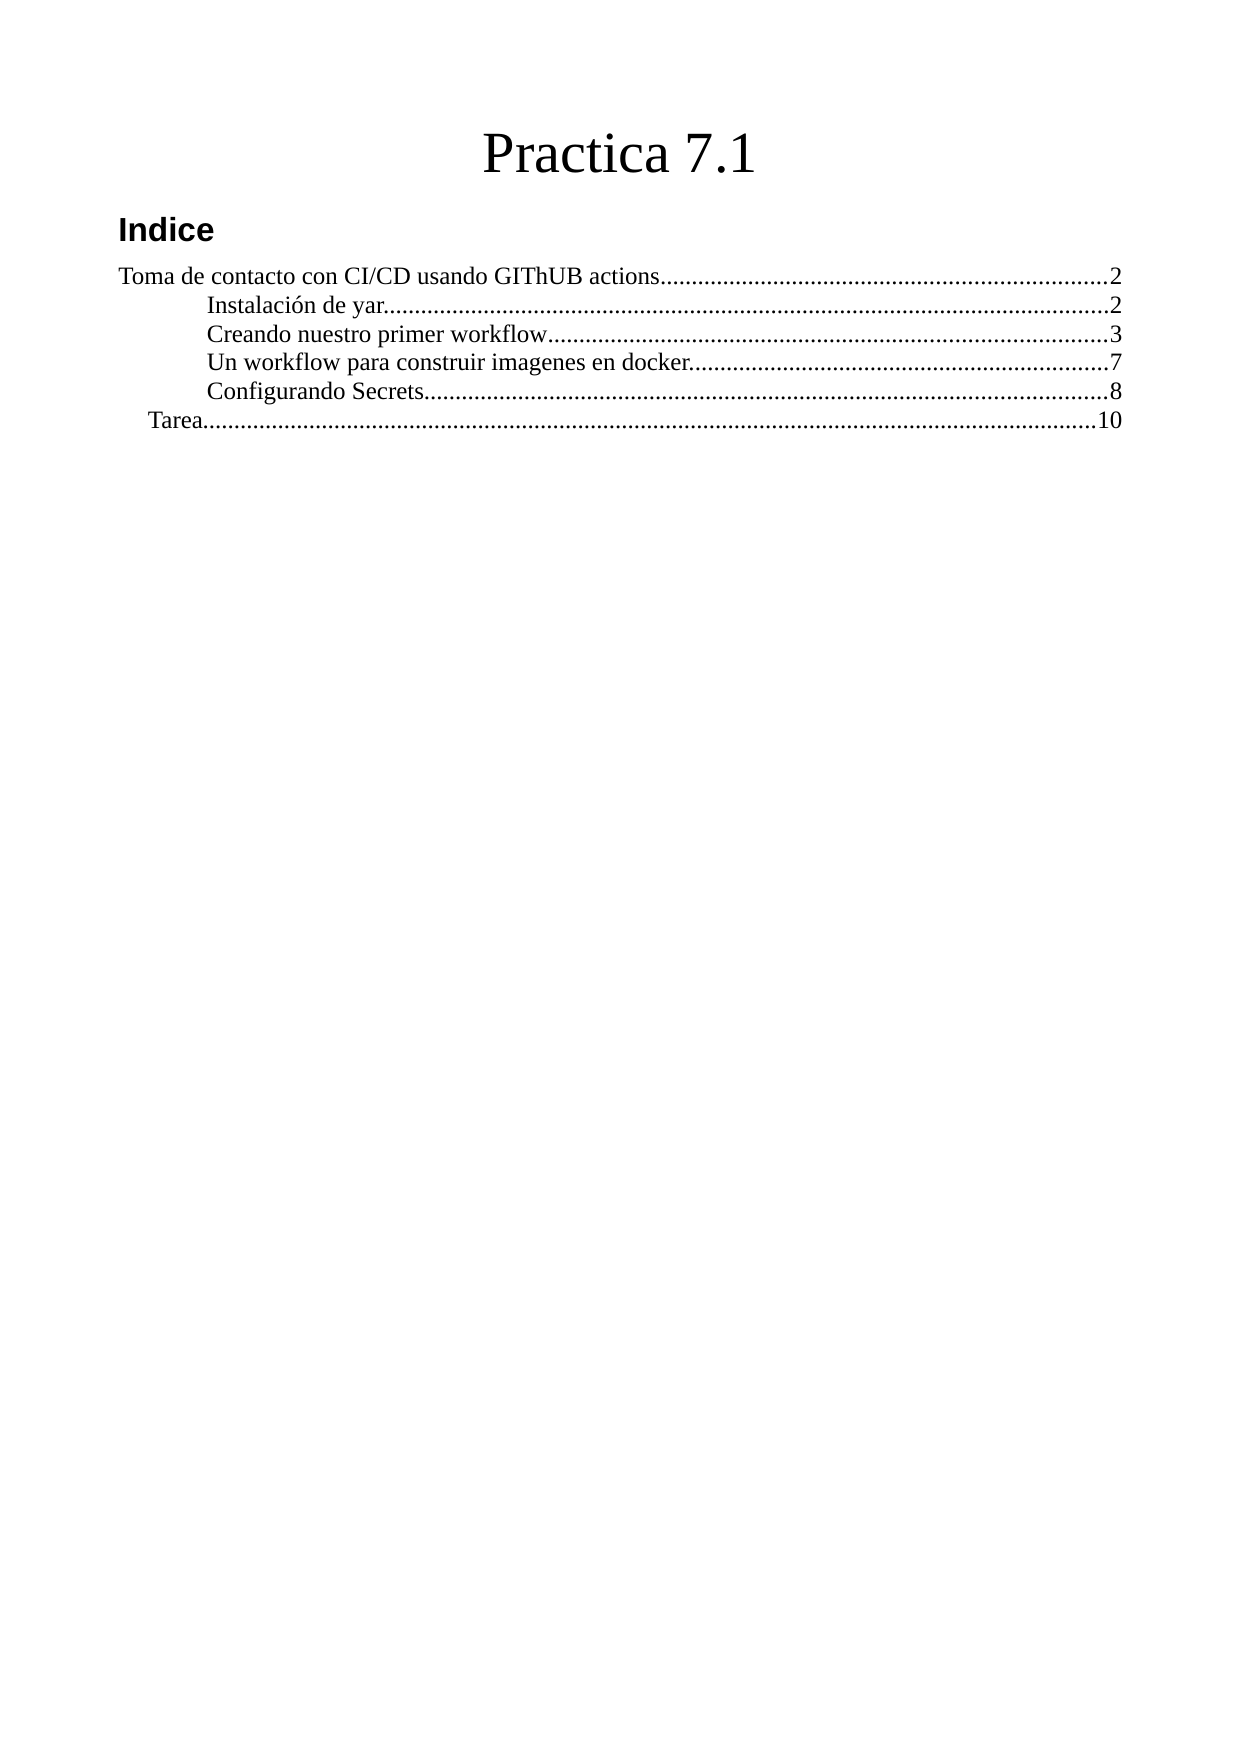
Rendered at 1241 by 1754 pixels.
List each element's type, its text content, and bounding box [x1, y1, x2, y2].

text Un workflow para construir imagenes en docker. 7 [207, 347, 1122, 376]
text Creando nuestro primer workflow 3 [207, 319, 1122, 347]
text Configurando Secrets 8 [207, 376, 1122, 405]
text Instalación de yar. 2 [207, 290, 1122, 319]
text Practica 7.1 [118, 118, 1122, 185]
subtitle Indice [118, 210, 1122, 249]
text Tarea 10 [148, 405, 1122, 434]
text Toma de contacto con CI/CD usando GIThUB actions 2 [118, 261, 1122, 290]
